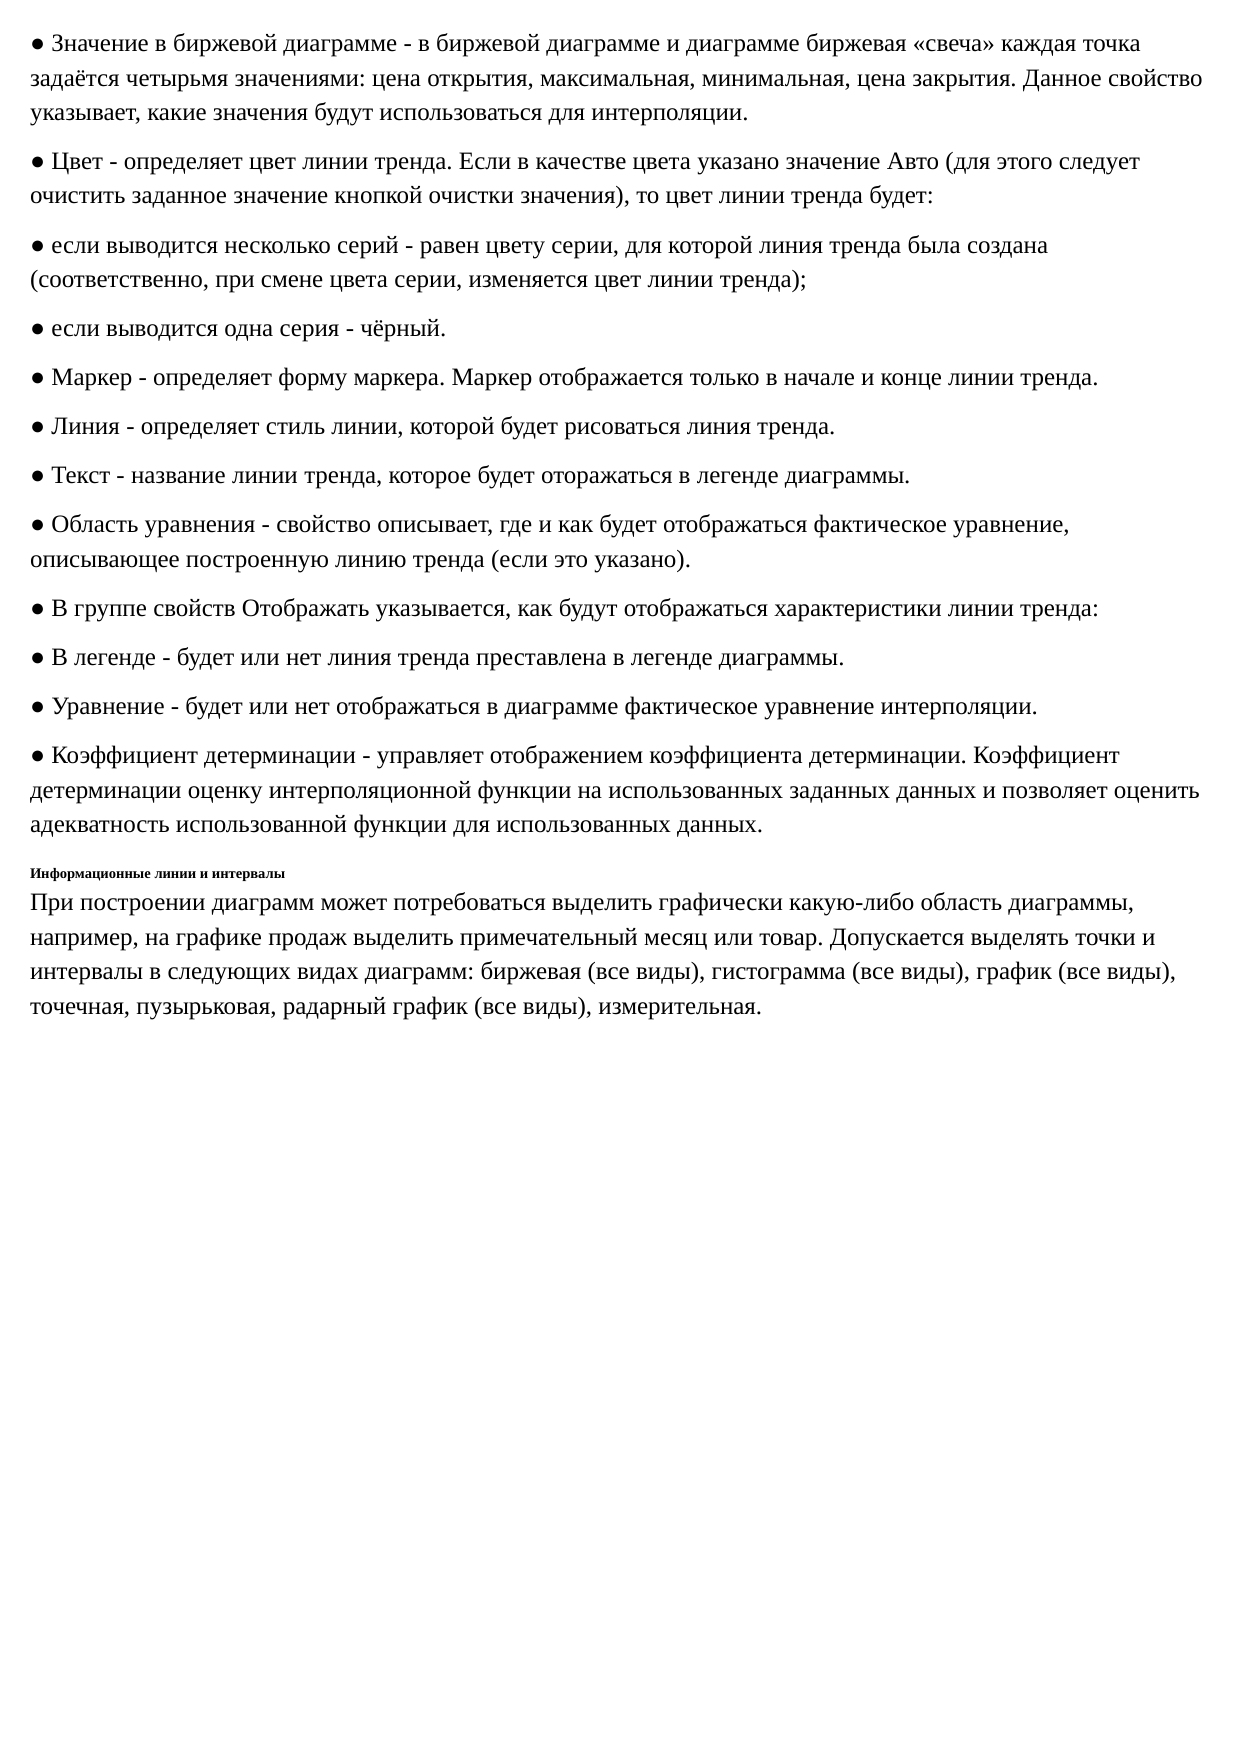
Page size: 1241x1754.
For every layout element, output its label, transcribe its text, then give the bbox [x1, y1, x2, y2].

text ● если выводится несколько серий ‑ равен цвету серии, для которой линия тренда была создана (соответственно, при смене цвета серии, изменяется цвет линии тренда); [30, 230, 1211, 293]
text ● Значение в биржевой диаграмме ‑ в биржевой диаграмме и диаграмме биржевая «свеча» каждая точка задаётся четырьмя значениями: цена открытия, максимальная, минимальная, цена закрытия. Данное свойство указывает, какие значения будут использоваться для интерполяции. [30, 28, 1211, 126]
text ● Текст ‑ название линии тренда, которое будет оторажаться в легенде диаграммы. [30, 460, 1211, 489]
text ● Маркер ‑ определяет форму маркера. Маркер отображается только в начале и конце линии тренда. [30, 362, 1211, 391]
text ● Область уравнения ‑ свойство описывает, где и как будет отображаться фактическое уравнение, описывающее построенную линию тренда (если это указано). [30, 509, 1211, 573]
text ● Цвет ‑ определяет цвет линии тренда. Если в качестве цвета указано значение Авто (для этого следует очистить заданное значение кнопкой очистки значения), то цвет линии тренда будет: [30, 146, 1211, 209]
text ● В группе свойств Отображать указывается, как будут отображаться характеристики линии тренда: [30, 593, 1211, 622]
text ● Линия ‑ определяет стиль линии, которой будет рисоваться линия тренда. [30, 411, 1211, 440]
text ● Уравнение ‑ будет или нет отображаться в диаграмме фактическое уравнение интерполяции. [30, 691, 1211, 720]
text ● В легенде ‑ будет или нет линия тренда преставлена в легенде диаграммы. [30, 642, 1211, 671]
text ● Коэффициент детерминации ‑ управляет отображением коэффициента детерминации. Коэффициент детерминации оценку интерполяционной функции на использованных заданных данных и позволяет оценить адекватность использованной функции для использованных данных. [30, 740, 1211, 838]
subtitle Информационные линии и интервалы [30, 864, 1211, 881]
text При построении диаграмм может потребоваться выделить графически какую-либо область диаграммы, например, на графике продаж выделить примечательный месяц или товар. Допускается выделять точки и интервалы в следующих видах диаграмм: биржевая (все виды), гистограмма (все виды), график (все виды), точечная, пузырьковая, радарный график (все виды), измерительная. [30, 887, 1211, 1020]
text ● если выводится одна серия ‑ чёрный. [30, 313, 1211, 342]
